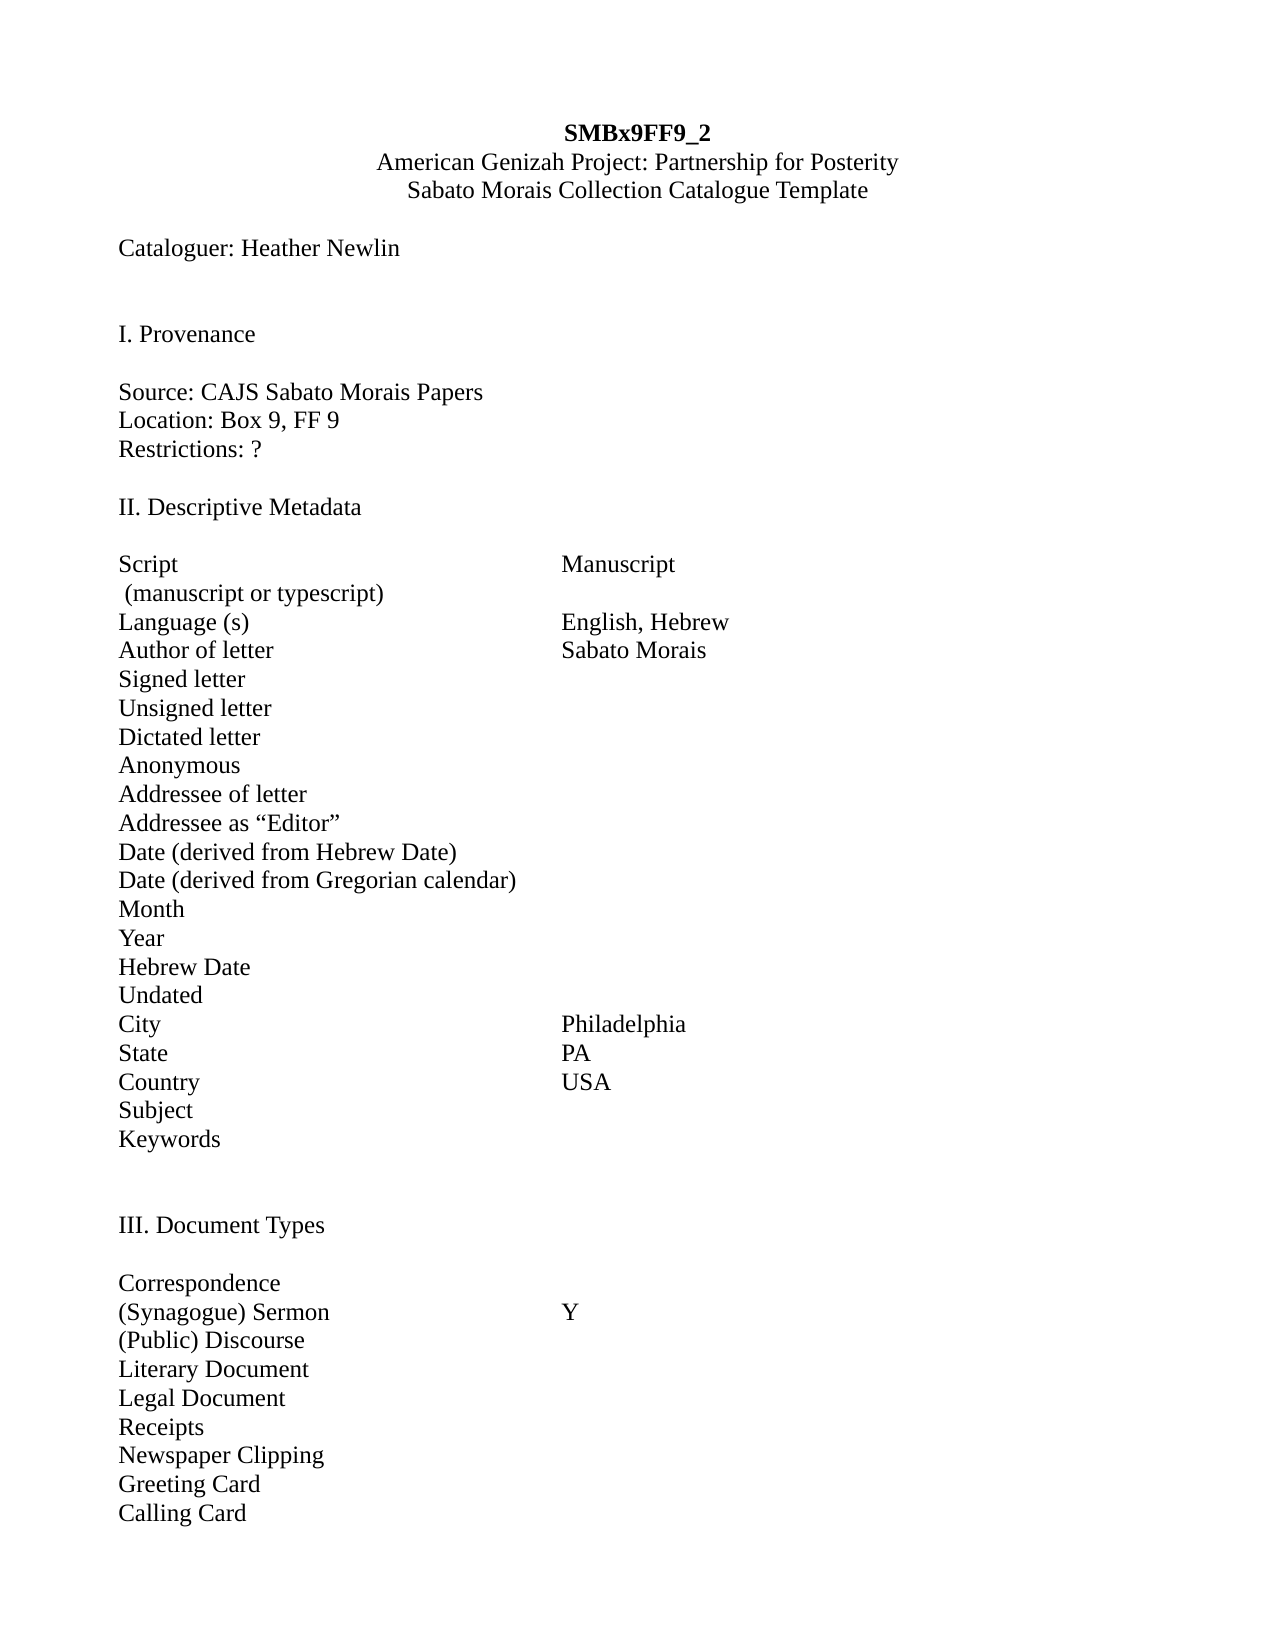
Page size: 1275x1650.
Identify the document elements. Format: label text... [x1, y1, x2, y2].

text III. Document Types [118, 1211, 1157, 1239]
text Script Manuscript [118, 549, 1157, 578]
text Unsigned letter [118, 693, 1157, 722]
text Addressee of letter [118, 779, 1157, 808]
text State PA [118, 1038, 1157, 1067]
text Year [118, 923, 1157, 952]
text SMBx9FF9_2 [118, 118, 1157, 147]
text Dictated letter [118, 722, 1157, 751]
text Signed letter [118, 664, 1157, 693]
text Source: CAJS Sabato Morais Papers [118, 377, 1157, 406]
text Greeting Card [118, 1469, 1157, 1498]
text (manuscript or typescript) [118, 578, 1157, 607]
text Literary Document [118, 1354, 1157, 1383]
text Calling Card [118, 1498, 1157, 1527]
text Restrictions: ? [118, 434, 1157, 463]
text Country USA [118, 1067, 1157, 1096]
text Legal Document [118, 1383, 1157, 1412]
text Subject [118, 1096, 1157, 1124]
text Addressee as “Editor” [118, 808, 1157, 837]
text Receipts [118, 1412, 1157, 1441]
text I. Provenance [118, 319, 1157, 348]
text Date (derived from Gregorian calendar) [118, 866, 1157, 894]
text Author of letter Sabato Morais [118, 636, 1157, 664]
text Hebrew Date [118, 952, 1157, 981]
text City Philadelphia [118, 1009, 1157, 1038]
text Cataloguer: Heather Newlin [118, 233, 1157, 262]
text Newspaper Clipping [118, 1441, 1157, 1469]
text Correspondence [118, 1268, 1157, 1297]
text American Genizah Project: Partnership for Posterity [118, 147, 1157, 176]
text Language (s) English, Hebrew [118, 607, 1157, 636]
text II. Descriptive Metadata [118, 492, 1157, 521]
text Month [118, 894, 1157, 923]
text Date (derived from Hebrew Date) [118, 837, 1157, 866]
text Anonymous [118, 751, 1157, 779]
text Location: Box 9, FF 9 [118, 406, 1157, 434]
text Keywords [118, 1124, 1157, 1153]
text (Synagogue) Sermon Y [118, 1297, 1157, 1326]
text (Public) Discourse [118, 1326, 1157, 1354]
text Undated [118, 981, 1157, 1009]
text Sabato Morais Collection Catalogue Template [118, 176, 1157, 204]
